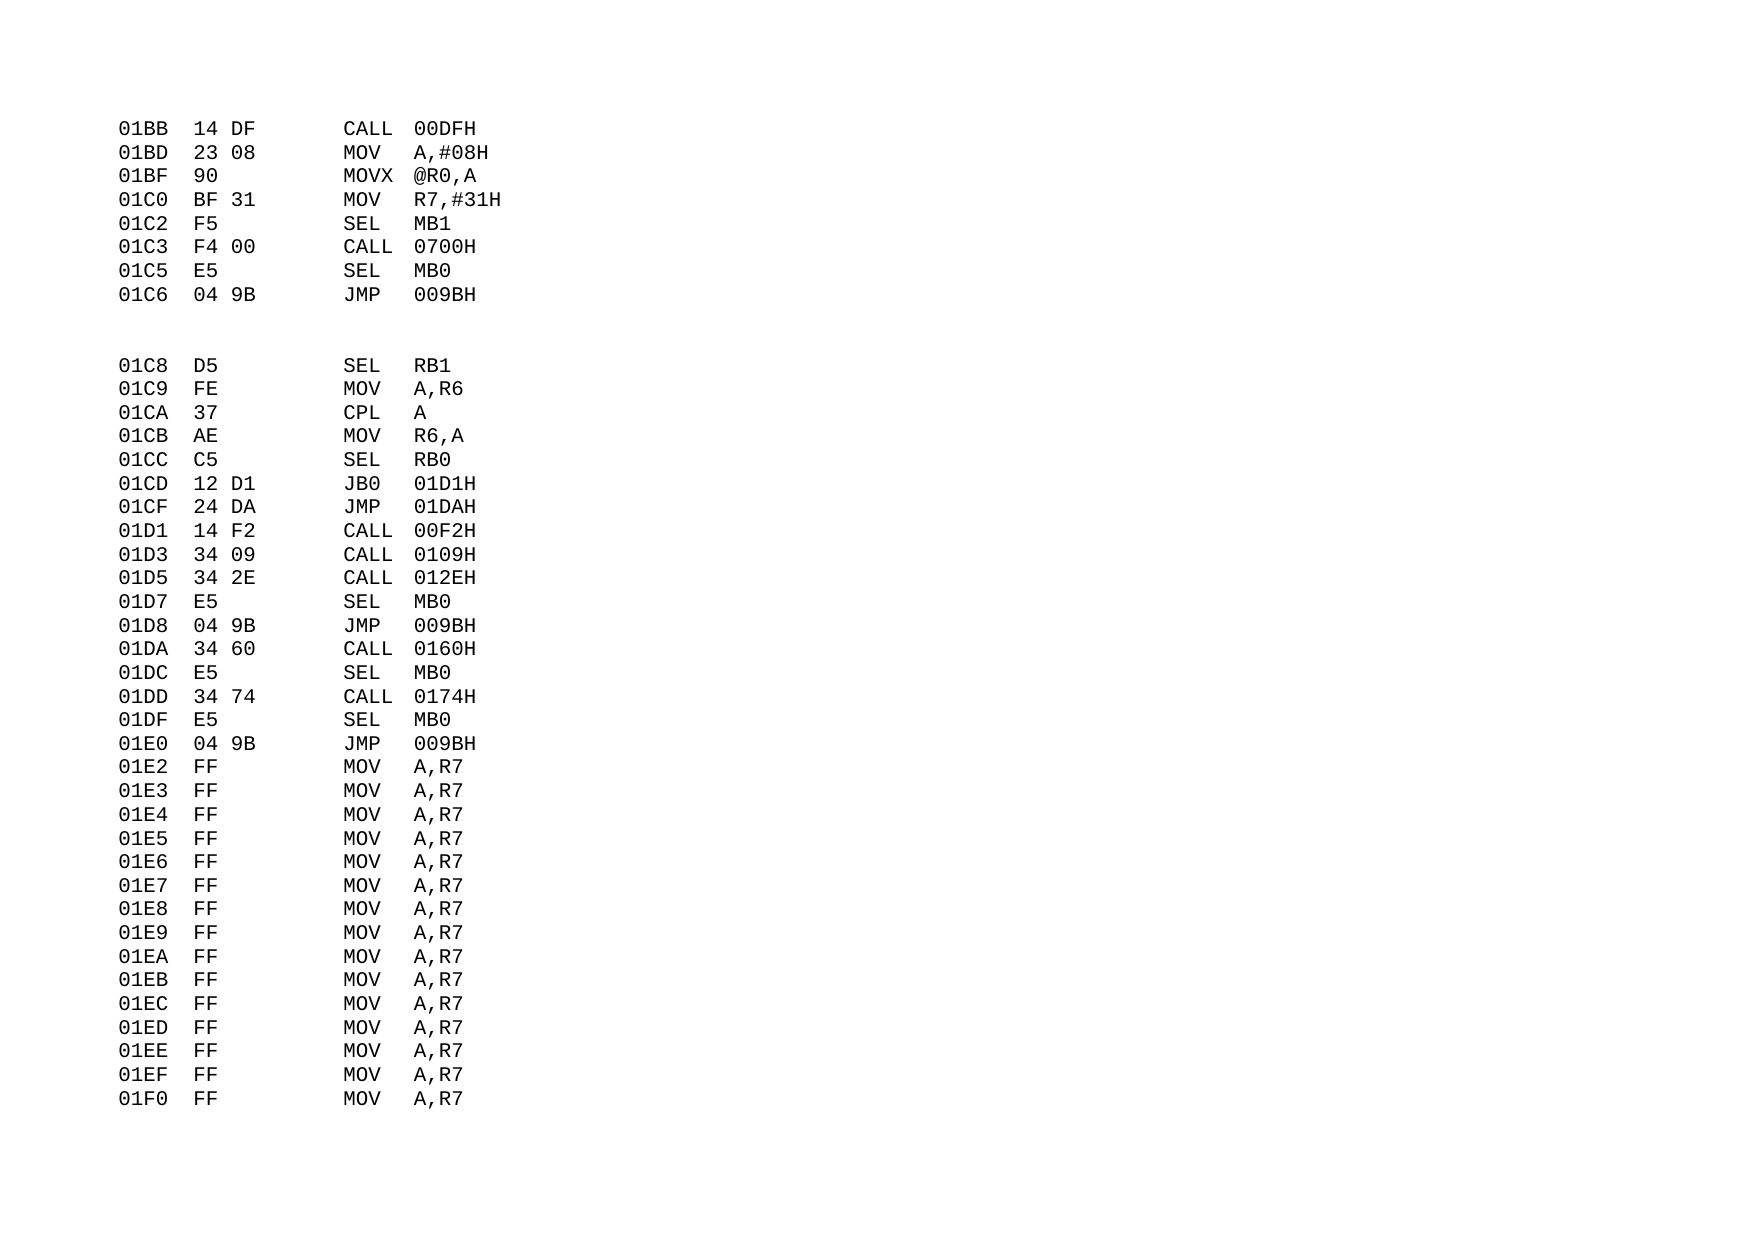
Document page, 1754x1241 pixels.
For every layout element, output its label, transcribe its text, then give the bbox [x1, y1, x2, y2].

text 01D7 E5 SEL MB0 [118, 591, 1636, 615]
text 01E2 FF MOV A,R7 [118, 757, 1636, 780]
text 01C8 D5 SEL RB1 [118, 354, 1636, 378]
text 01EF FF MOV A,R7 [118, 1064, 1636, 1088]
text 01DF E5 SEL MB0 [118, 709, 1636, 733]
text 01BD 23 08 MOV A,#08H [118, 142, 1636, 165]
text 01D5 34 2E CALL 012EH [118, 567, 1636, 591]
text 01C3 F4 00 CALL 0700H [118, 236, 1636, 260]
text 01C9 FE MOV A,R6 [118, 378, 1636, 402]
text 01CA 37 CPL A [118, 402, 1636, 426]
text 01DC E5 SEL MB0 [118, 662, 1636, 686]
text 01E6 FF MOV A,R7 [118, 851, 1636, 875]
text 01EA FF MOV A,R7 [118, 946, 1636, 969]
text 01E8 FF MOV A,R7 [118, 898, 1636, 922]
text 01E5 FF MOV A,R7 [118, 827, 1636, 851]
text 01E0 04 9B JMP 009BH [118, 733, 1636, 757]
text 01D1 14 F2 CALL 00F2H [118, 520, 1636, 544]
text 01CB AE MOV R6,A [118, 426, 1636, 449]
text 01BF 90 MOVX @R0,A [118, 165, 1636, 189]
text 01E4 FF MOV A,R7 [118, 804, 1636, 827]
text 01E7 FF MOV A,R7 [118, 875, 1636, 898]
text 01DA 34 60 CALL 0160H [118, 638, 1636, 662]
text 01E3 FF MOV A,R7 [118, 780, 1636, 804]
text 01E9 FF MOV A,R7 [118, 922, 1636, 946]
text 01EE FF MOV A,R7 [118, 1040, 1636, 1064]
text 01F0 FF MOV A,R7 [118, 1088, 1636, 1111]
text 01ED FF MOV A,R7 [118, 1017, 1636, 1040]
text 01C6 04 9B JMP 009BH [118, 284, 1636, 307]
text 01D3 34 09 CALL 0109H [118, 544, 1636, 567]
text 01CF 24 DA JMP 01DAH [118, 496, 1636, 520]
text 01EC FF MOV A,R7 [118, 993, 1636, 1017]
text 01C5 E5 SEL MB0 [118, 260, 1636, 284]
text 01BB 14 DF CALL 00DFH [118, 118, 1636, 142]
text 01EB FF MOV A,R7 [118, 969, 1636, 993]
text 01DD 34 74 CALL 0174H [118, 686, 1636, 709]
text 01C0 BF 31 MOV R7,#31H [118, 189, 1636, 213]
text 01CD 12 D1 JB0 01D1H [118, 473, 1636, 496]
text 01D8 04 9B JMP 009BH [118, 615, 1636, 638]
text 01C2 F5 SEL MB1 [118, 213, 1636, 236]
text 01CC C5 SEL RB0 [118, 449, 1636, 473]
